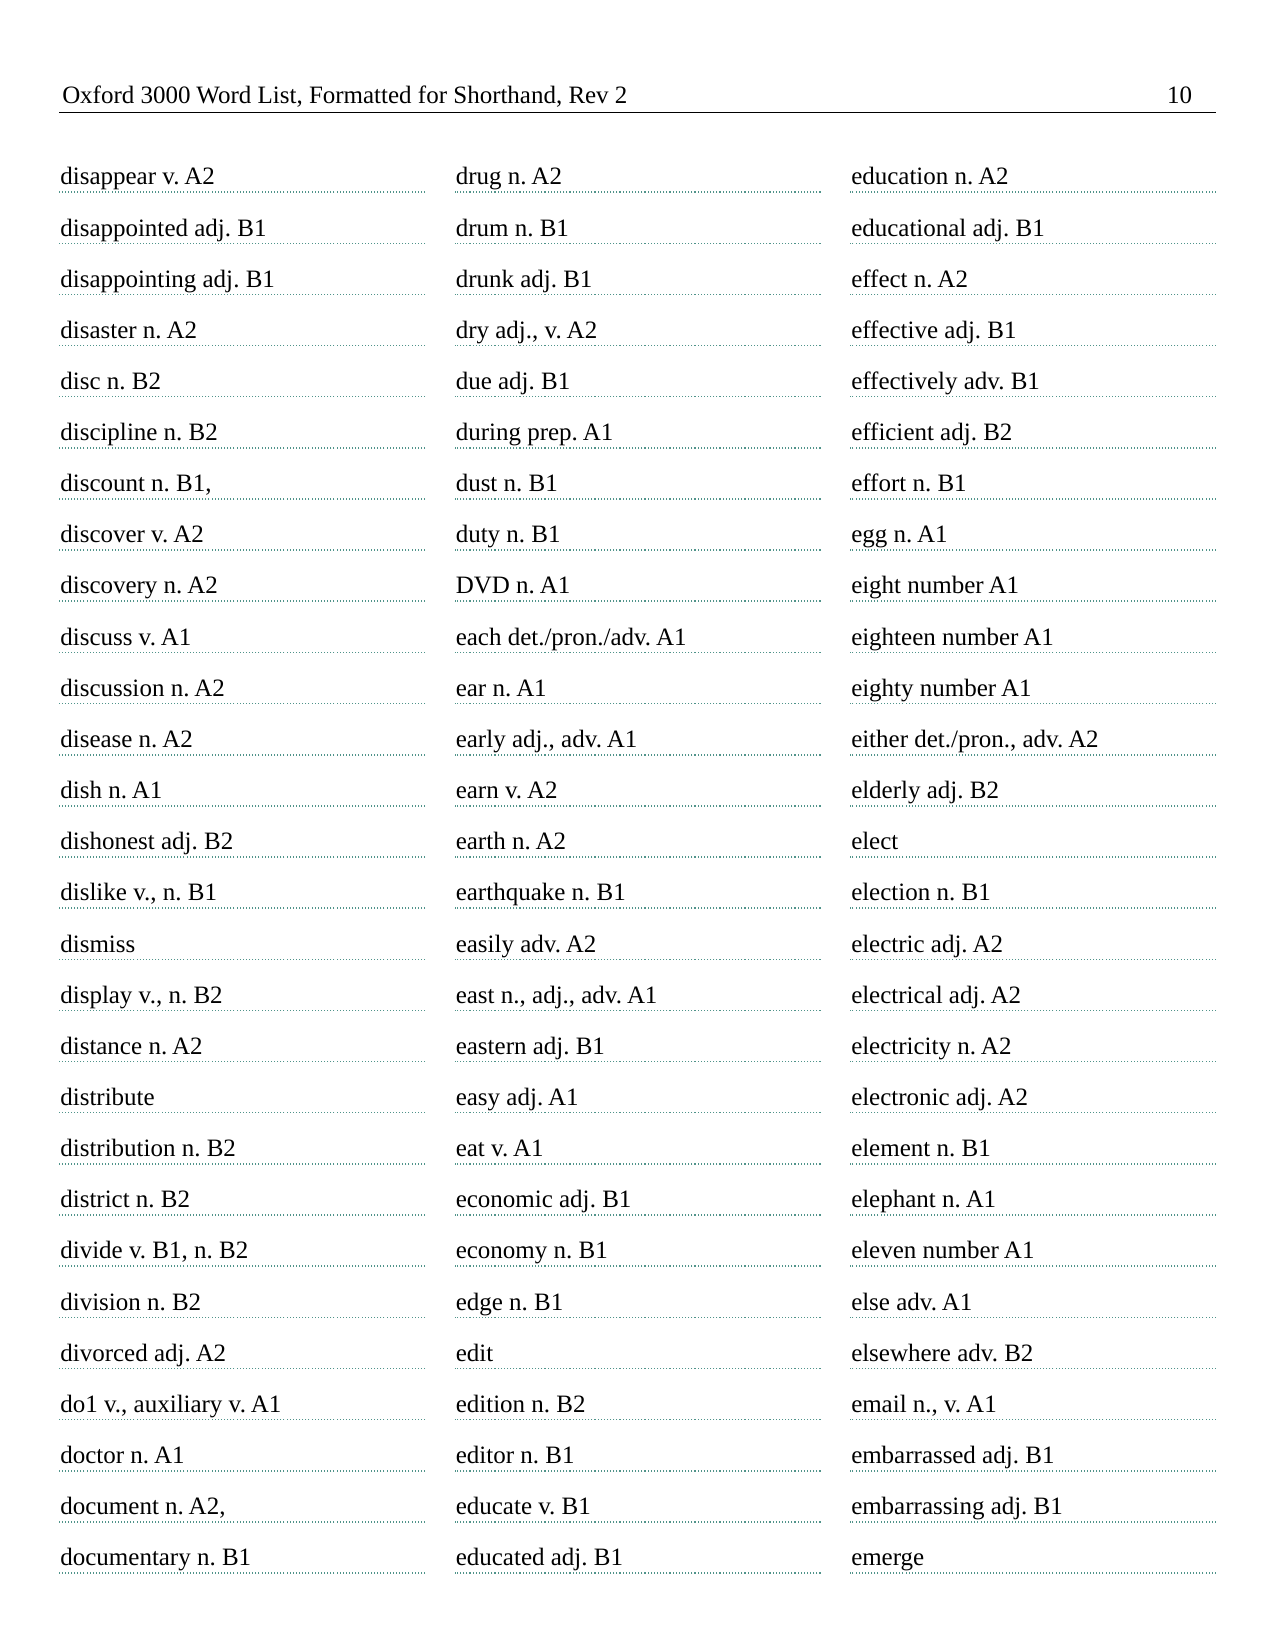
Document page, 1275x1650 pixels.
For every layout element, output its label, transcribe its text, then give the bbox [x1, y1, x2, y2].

text divide v. B1, n. B2 [59, 1216, 425, 1267]
text economic adj. B1 [454, 1165, 821, 1216]
text efficient adj. B2 [850, 397, 1216, 449]
text DVD n. A1 [454, 551, 821, 602]
text discount n. B1, [59, 449, 425, 500]
text easily adv. A2 [454, 909, 821, 960]
text effectively adv. B1 [850, 346, 1216, 397]
text discover v. A2 [59, 500, 425, 551]
text effect n. A2 [850, 244, 1216, 295]
text egg n. A1 [850, 500, 1216, 551]
text email n., v. A1 [850, 1369, 1216, 1420]
text disappointing adj. B1 [59, 244, 425, 295]
text display v., n. B2 [59, 960, 425, 1011]
text educated adj. B1 [454, 1523, 821, 1574]
text educational adj. B1 [850, 193, 1216, 244]
text eastern adj. B1 [454, 1011, 821, 1062]
text discovery n. A2 [59, 551, 425, 602]
text embarrassed adj. B1 [850, 1420, 1216, 1472]
text dry adj., v. A2 [454, 295, 821, 346]
text editor n. B1 [454, 1420, 821, 1472]
text earn v. A2 [454, 756, 821, 807]
text each det./pron./adv. A1 [454, 602, 821, 653]
text discussion n. A2 [59, 653, 425, 704]
text element n. B1 [850, 1113, 1216, 1165]
text duty n. B1 [454, 500, 821, 551]
text drunk adj. B1 [454, 244, 821, 295]
text dishonest adj. B2 [59, 807, 425, 858]
text economy n. B1 [454, 1216, 821, 1267]
text elderly adj. B2 [850, 756, 1216, 807]
text disappointed adj. B1 [59, 193, 425, 244]
text distribution n. B2 [59, 1113, 425, 1165]
text dismiss [59, 909, 425, 960]
text discuss v. A1 [59, 602, 425, 653]
text emerge [850, 1523, 1216, 1574]
text educate v. B1 [454, 1472, 821, 1523]
text electric adj. A2 [850, 909, 1216, 960]
text electronic adj. A2 [850, 1062, 1216, 1113]
text distance n. A2 [59, 1011, 425, 1062]
text disease n. A2 [59, 704, 425, 756]
text eighteen number A1 [850, 602, 1216, 653]
text edition n. B2 [454, 1369, 821, 1420]
text document n. A2, [59, 1472, 425, 1523]
text eleven number A1 [850, 1216, 1216, 1267]
text early adj., adv. A1 [454, 704, 821, 756]
text embarrassing adj. B1 [850, 1472, 1216, 1523]
text else adv. A1 [850, 1267, 1216, 1318]
text elephant n. A1 [850, 1165, 1216, 1216]
text divorced adj. A2 [59, 1318, 425, 1369]
text documentary n. B1 [59, 1523, 425, 1574]
text disc n. B2 [59, 346, 425, 397]
text earthquake n. B1 [454, 858, 821, 909]
text do1 v., auxiliary v. A1 [59, 1369, 425, 1420]
text division n. B2 [59, 1267, 425, 1318]
text electricity n. A2 [850, 1011, 1216, 1062]
text eighty number A1 [850, 653, 1216, 704]
text drug n. A2 [454, 142, 821, 193]
text dislike v., n. B1 [59, 858, 425, 909]
text eat v. A1 [454, 1113, 821, 1165]
text east n., adj., adv. A1 [454, 960, 821, 1011]
text effort n. B1 [850, 449, 1216, 500]
text ear n. A1 [454, 653, 821, 704]
text elsewhere adv. B2 [850, 1318, 1216, 1369]
text disaster n. A2 [59, 295, 425, 346]
text earth n. A2 [454, 807, 821, 858]
text easy adj. A1 [454, 1062, 821, 1113]
text electrical adj. A2 [850, 960, 1216, 1011]
text distribute [59, 1062, 425, 1113]
text dish n. A1 [59, 756, 425, 807]
text either det./pron., adv. A2 [850, 704, 1216, 756]
text elect [850, 807, 1216, 858]
text eight number A1 [850, 551, 1216, 602]
text election n. B1 [850, 858, 1216, 909]
text dust n. B1 [454, 449, 821, 500]
text education n. A2 [850, 142, 1216, 193]
text doctor n. A1 [59, 1420, 425, 1472]
text disappear v. A2 [59, 142, 425, 193]
text discipline n. B2 [59, 397, 425, 449]
text effective adj. B1 [850, 295, 1216, 346]
text district n. B2 [59, 1165, 425, 1216]
text edit [454, 1318, 821, 1369]
text due adj. B1 [454, 346, 821, 397]
text drum n. B1 [454, 193, 821, 244]
text during prep. A1 [454, 397, 821, 449]
text edge n. B1 [454, 1267, 821, 1318]
